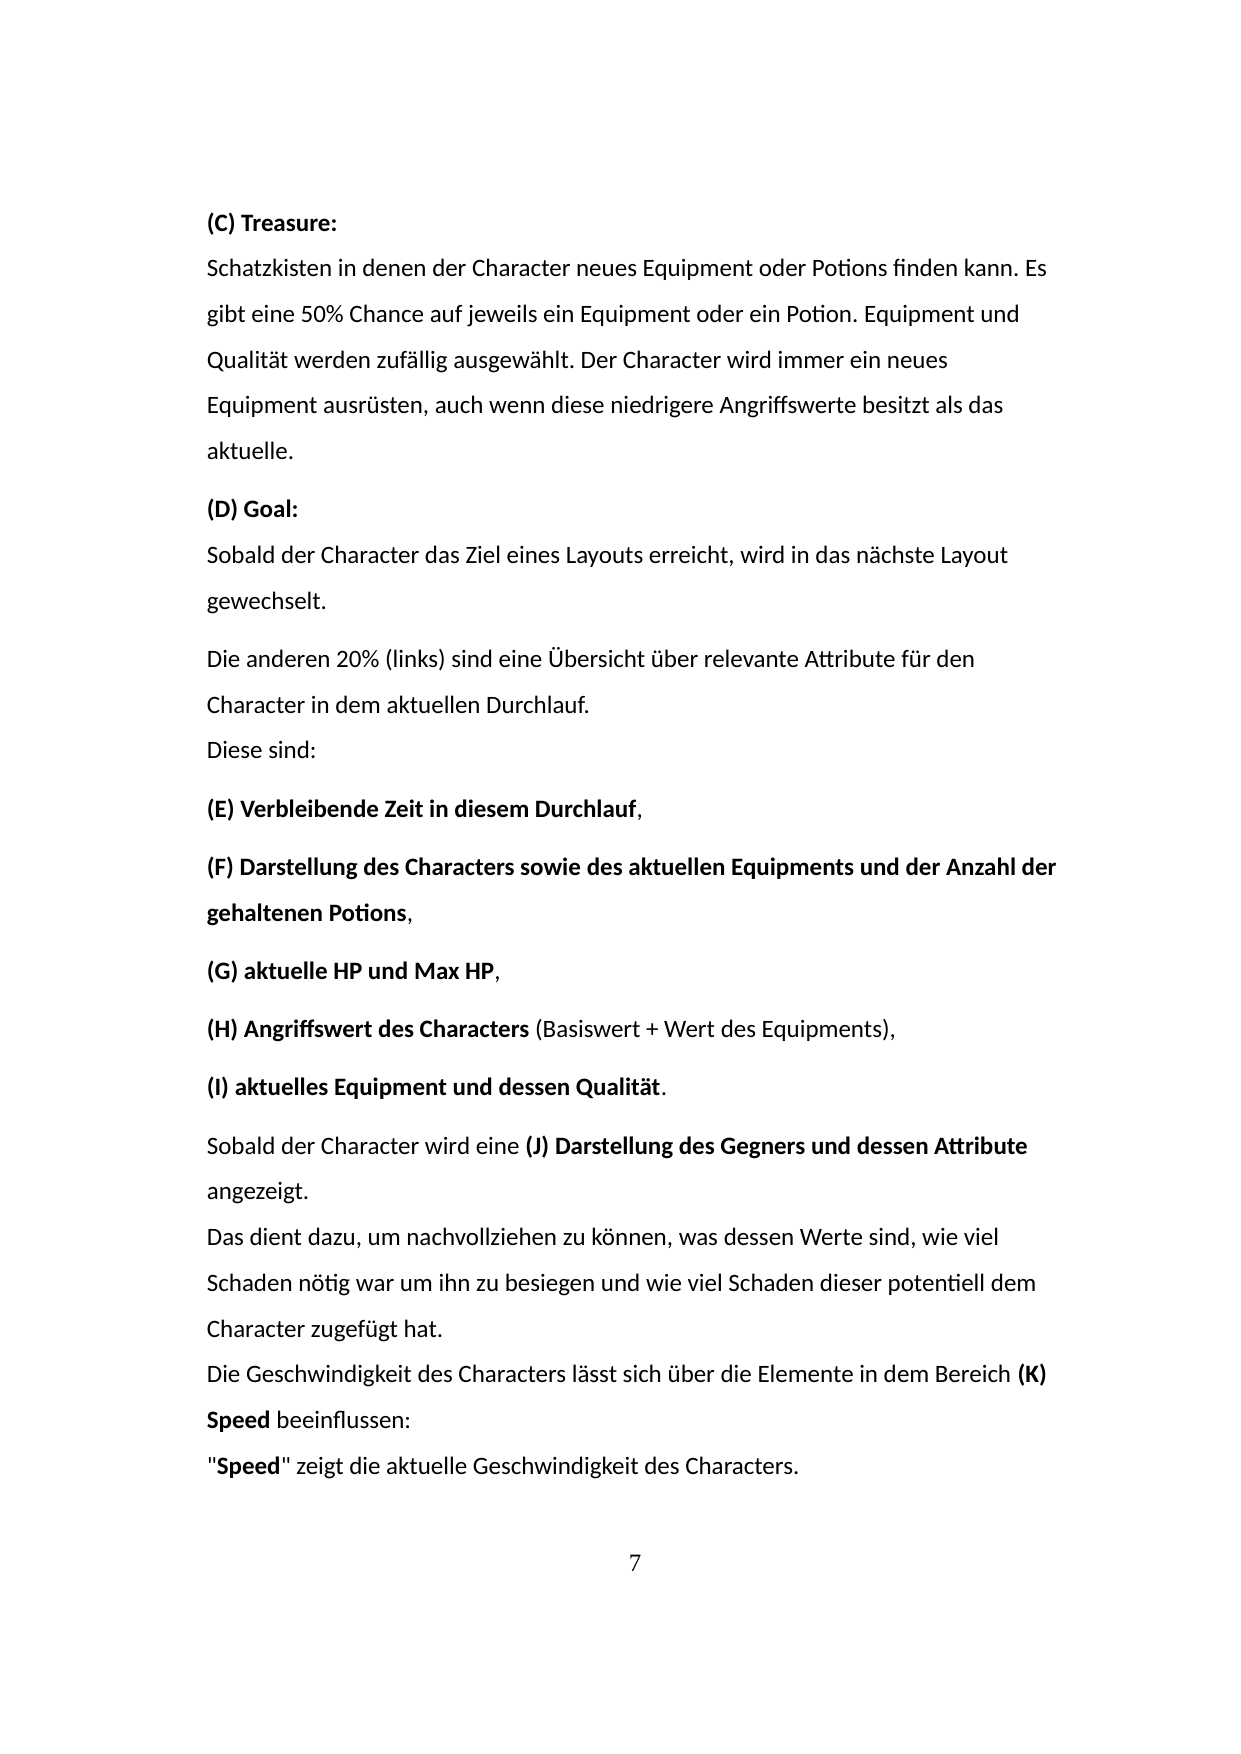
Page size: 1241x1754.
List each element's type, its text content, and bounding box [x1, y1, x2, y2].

text (C) Treasure: Schatzkisten in denen der Character neues Equipment oder Potions finden kann. Es gibt eine 50% Chance auf jeweils ein Equipment oder ein Potion. Equipment und Qualität werden zufällig ausgewählt. Der Character wird immer ein neues Equipment ausrüsten, auch wenn diese niedrigere Angriffswerte besitzt als das aktuelle. [207, 207, 1063, 466]
text (I) aktuelles Equipment und dessen Qualität. [207, 1072, 1063, 1102]
text Die anderen 20% (links) sind eine Übersicht über relevante Attribute für den Character in dem aktuellen Durchlauf. Diese sind: [207, 643, 1063, 765]
text Sobald der Character wird eine (J) Darstellung des Gegners und dessen Attribute angezeigt. Das dient dazu, um nachvollziehen zu können, was dessen Werte sind, wie viel Schaden nötig war um ihn zu besiegen und wie viel Schaden dieser potentiell dem Character zugefügt hat. Die Geschwindigkeit des Characters lässt sich über die Elemente in dem Bereich (K) Speed beeinflussen: "Speed" zeigt die aktuelle Geschwindigkeit des Characters. [207, 1130, 1063, 1480]
text (H) Angriffswert des Characters (Basiswert + Wert des Equipments), [207, 1013, 1063, 1044]
text (E) Verbleibende Zeit in diesem Durchlauf, [207, 793, 1063, 823]
text (G) aktuelle HP und Max HP, [207, 955, 1063, 986]
text (D) Goal: Sobald der Character das Ziel eines Layouts erreicht, wird in das nächste Layout gewechselt. [207, 493, 1063, 616]
text (F) Darstellung des Characters sowie des aktuellen Equipments und der Anzahl der gehaltenen Potions, [207, 851, 1063, 927]
